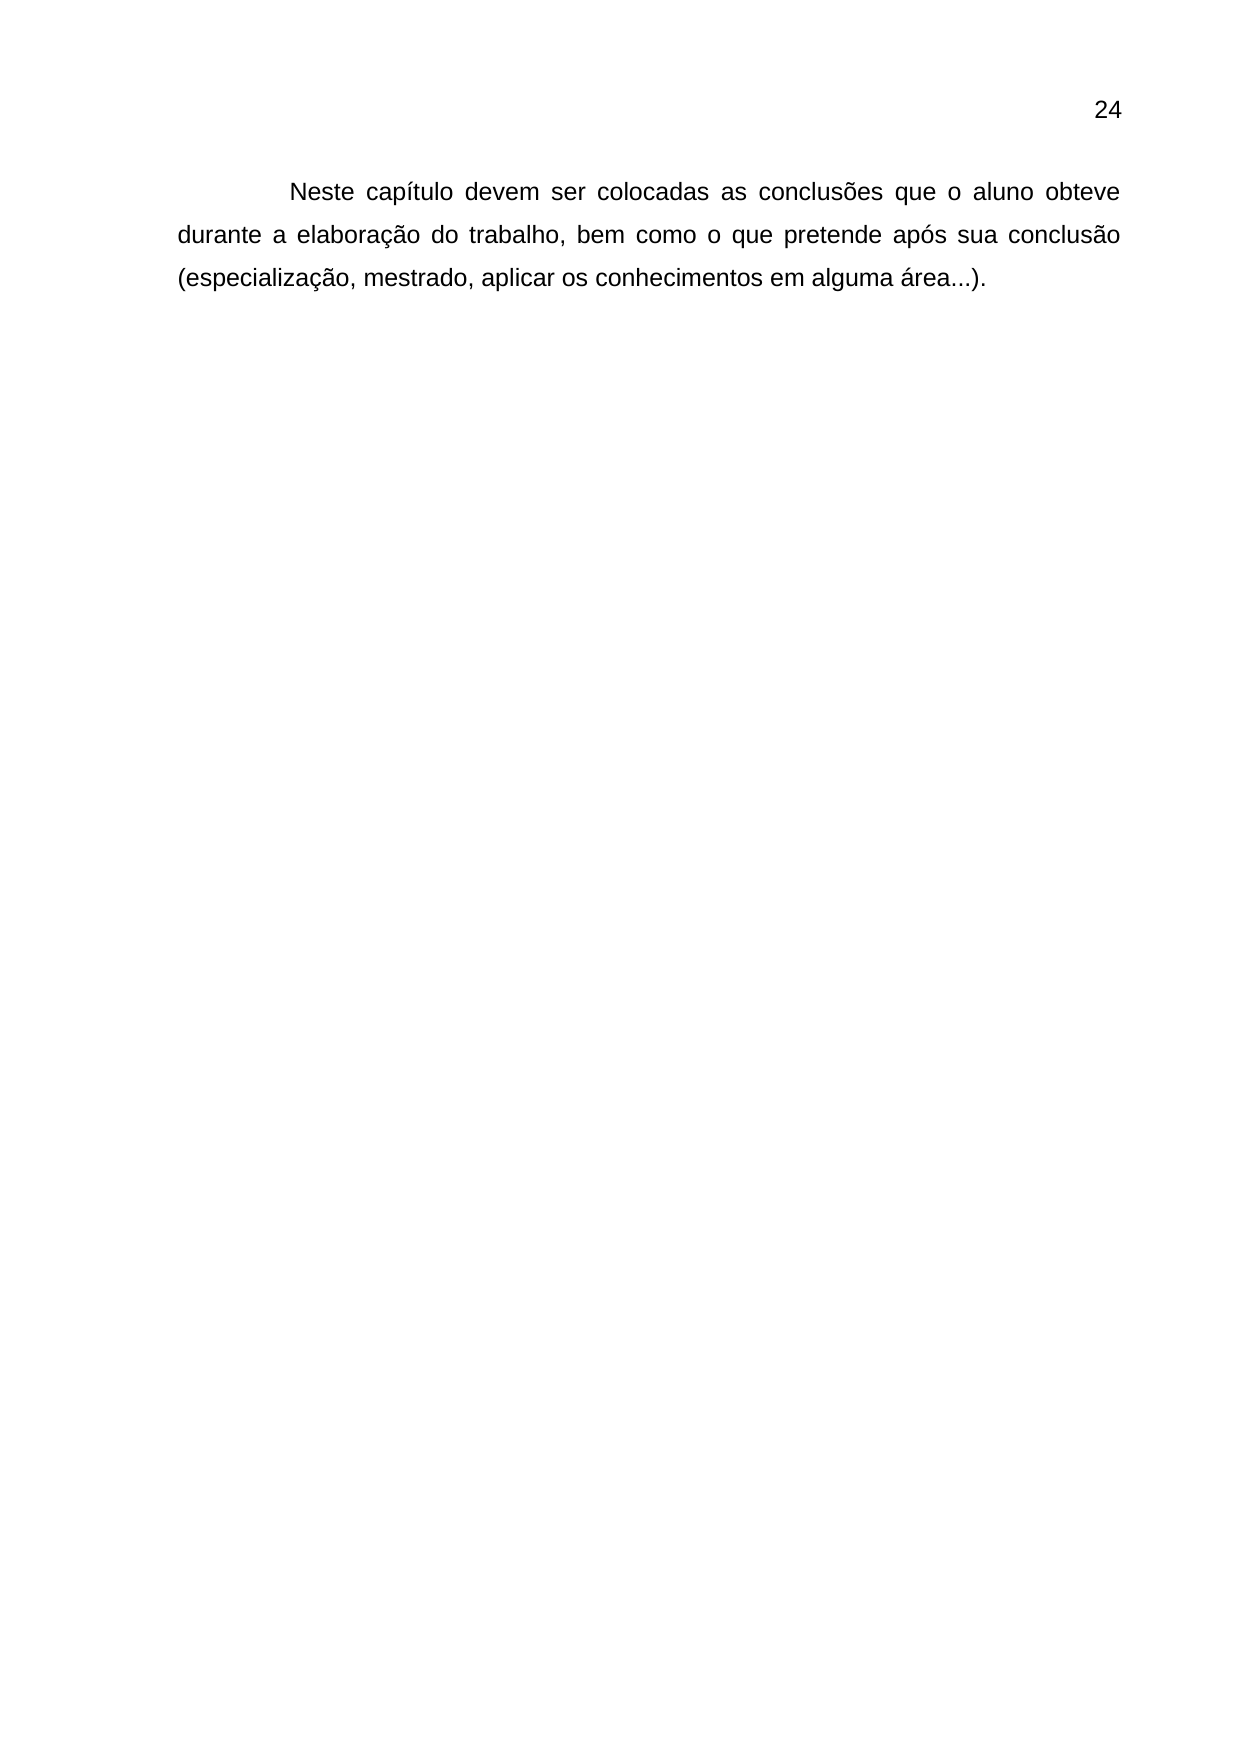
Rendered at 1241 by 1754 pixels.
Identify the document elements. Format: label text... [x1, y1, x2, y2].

text Neste capítulo devem ser colocadas as conclusões que o aluno obteve durante a elaboração do trabalho, bem como o que pretende após sua conclusão (especialização, mestrado, aplicar os conhecimentos em alguma área...). [177, 177, 1122, 292]
